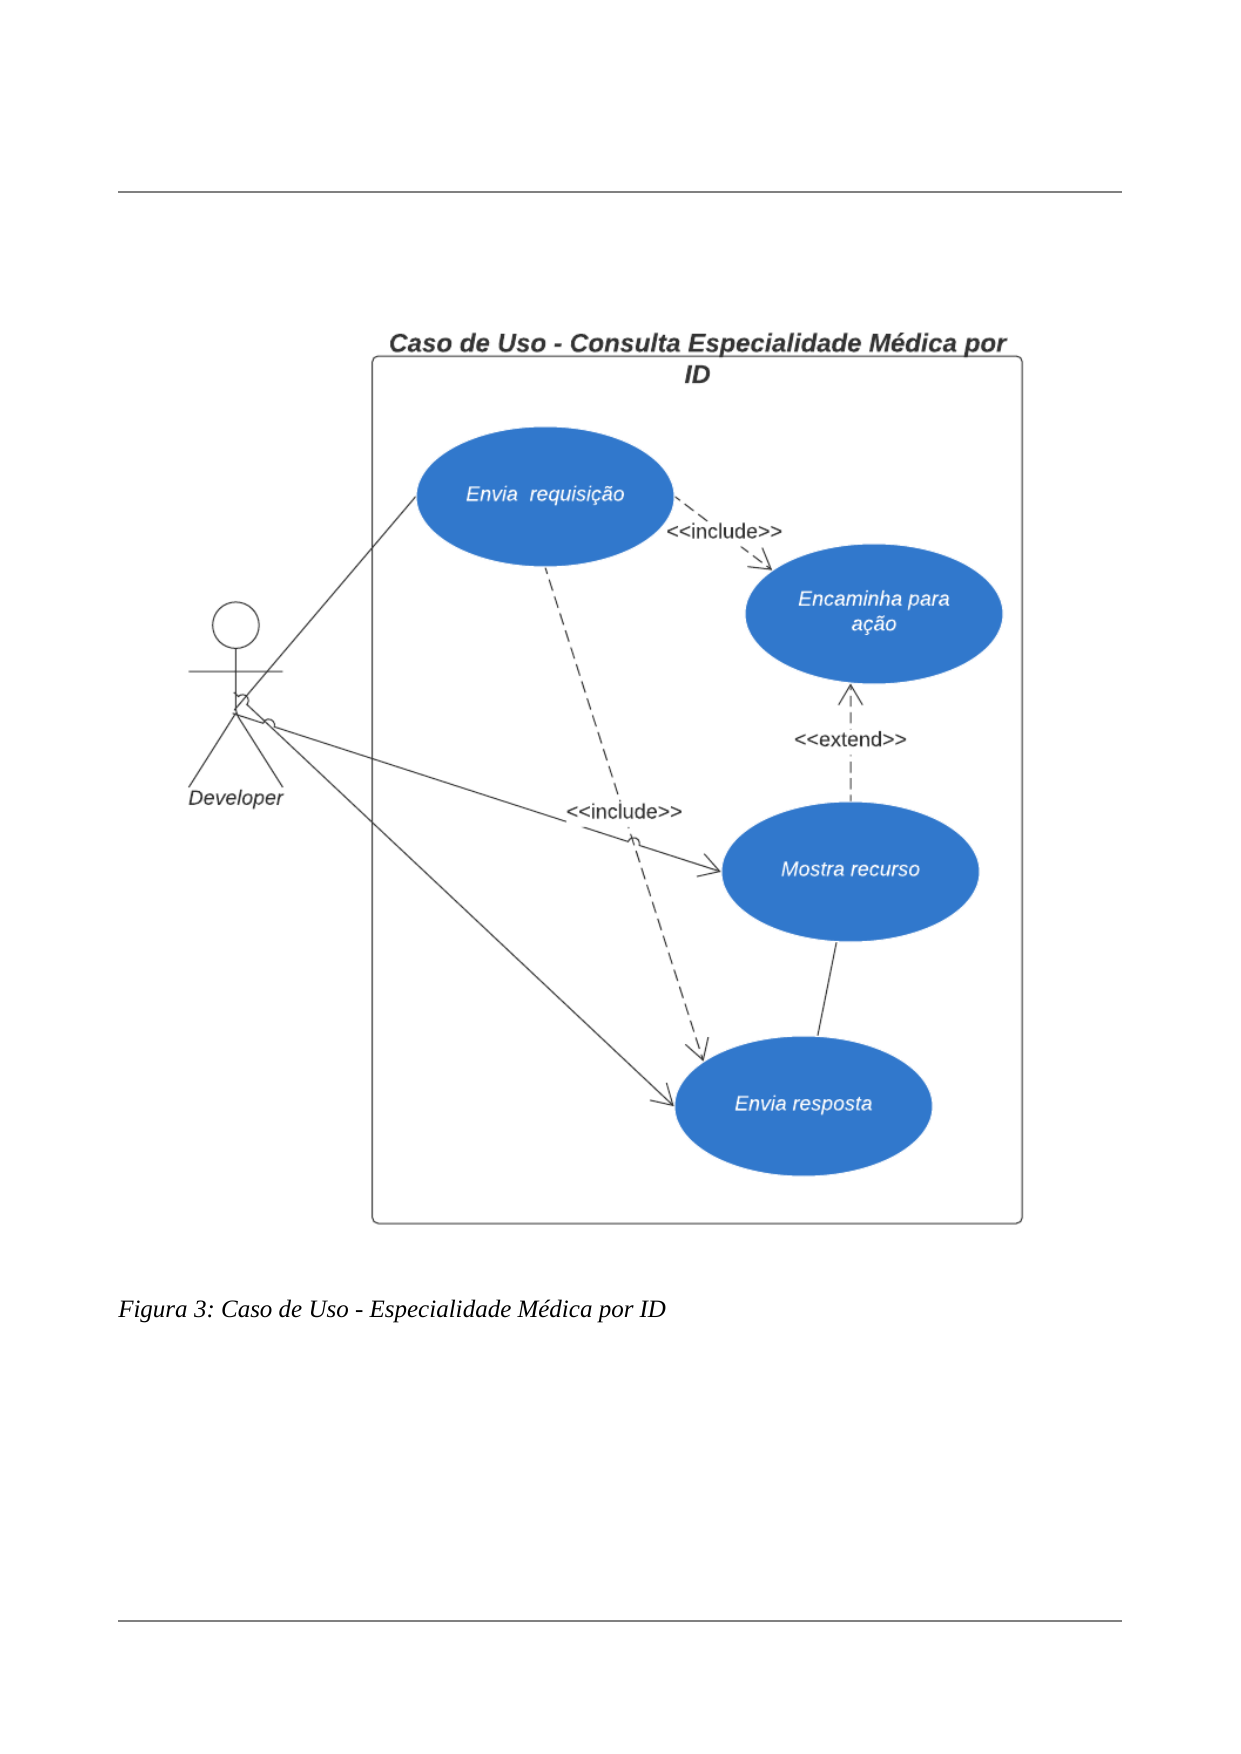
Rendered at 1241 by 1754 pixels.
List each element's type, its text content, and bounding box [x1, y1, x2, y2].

picture [118, 260, 1089, 1295]
text Figura 3: Caso de Uso - Especialidade Médica por ID [118, 1295, 1088, 1323]
